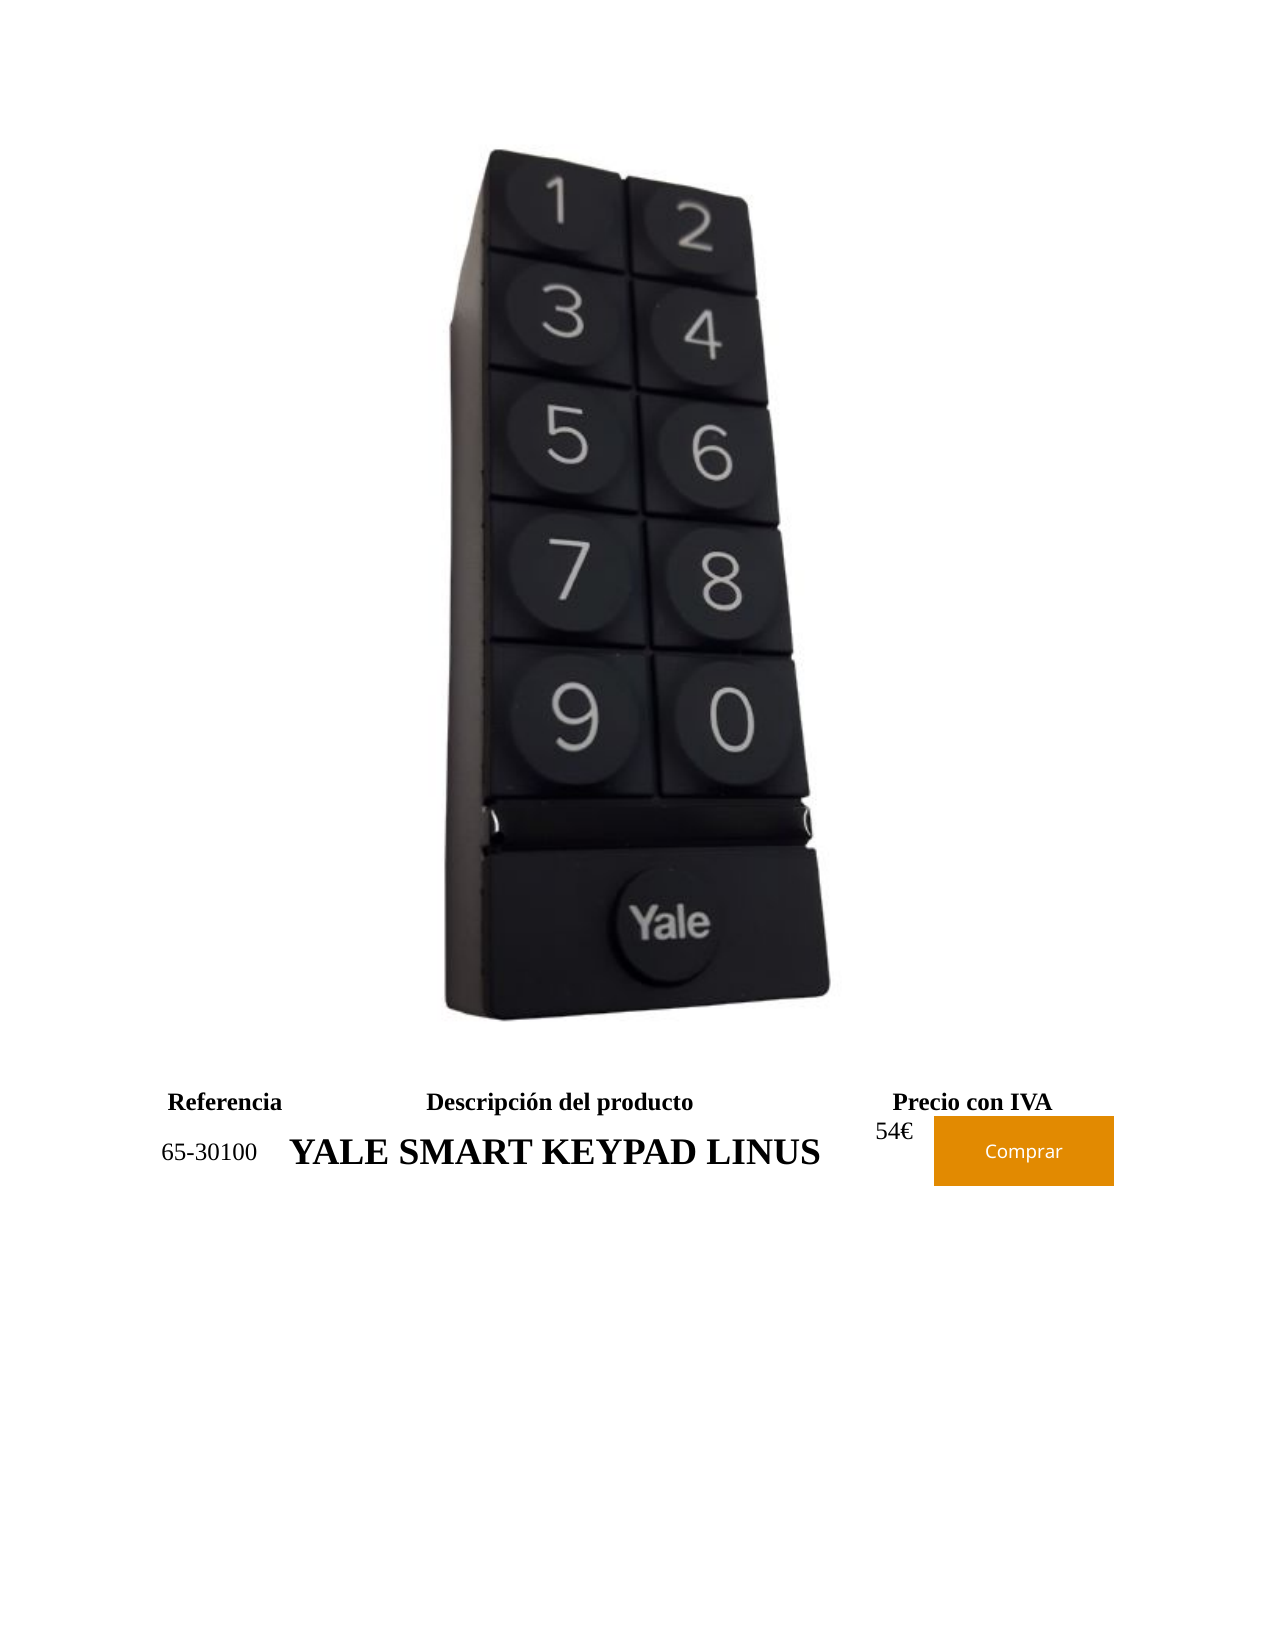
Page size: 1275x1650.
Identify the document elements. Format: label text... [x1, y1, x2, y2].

table_header Descripción del producto [289, 1087, 831, 1116]
table_cell [831, 1116, 934, 1186]
table_header Precio con IVA [831, 1087, 1114, 1116]
table_header Referencia [161, 1087, 288, 1116]
table_cell YALE SMART KEYPAD LINUS [289, 1116, 831, 1186]
picture [154, 121, 1092, 1059]
table_cell 65-30100 [161, 1116, 288, 1186]
